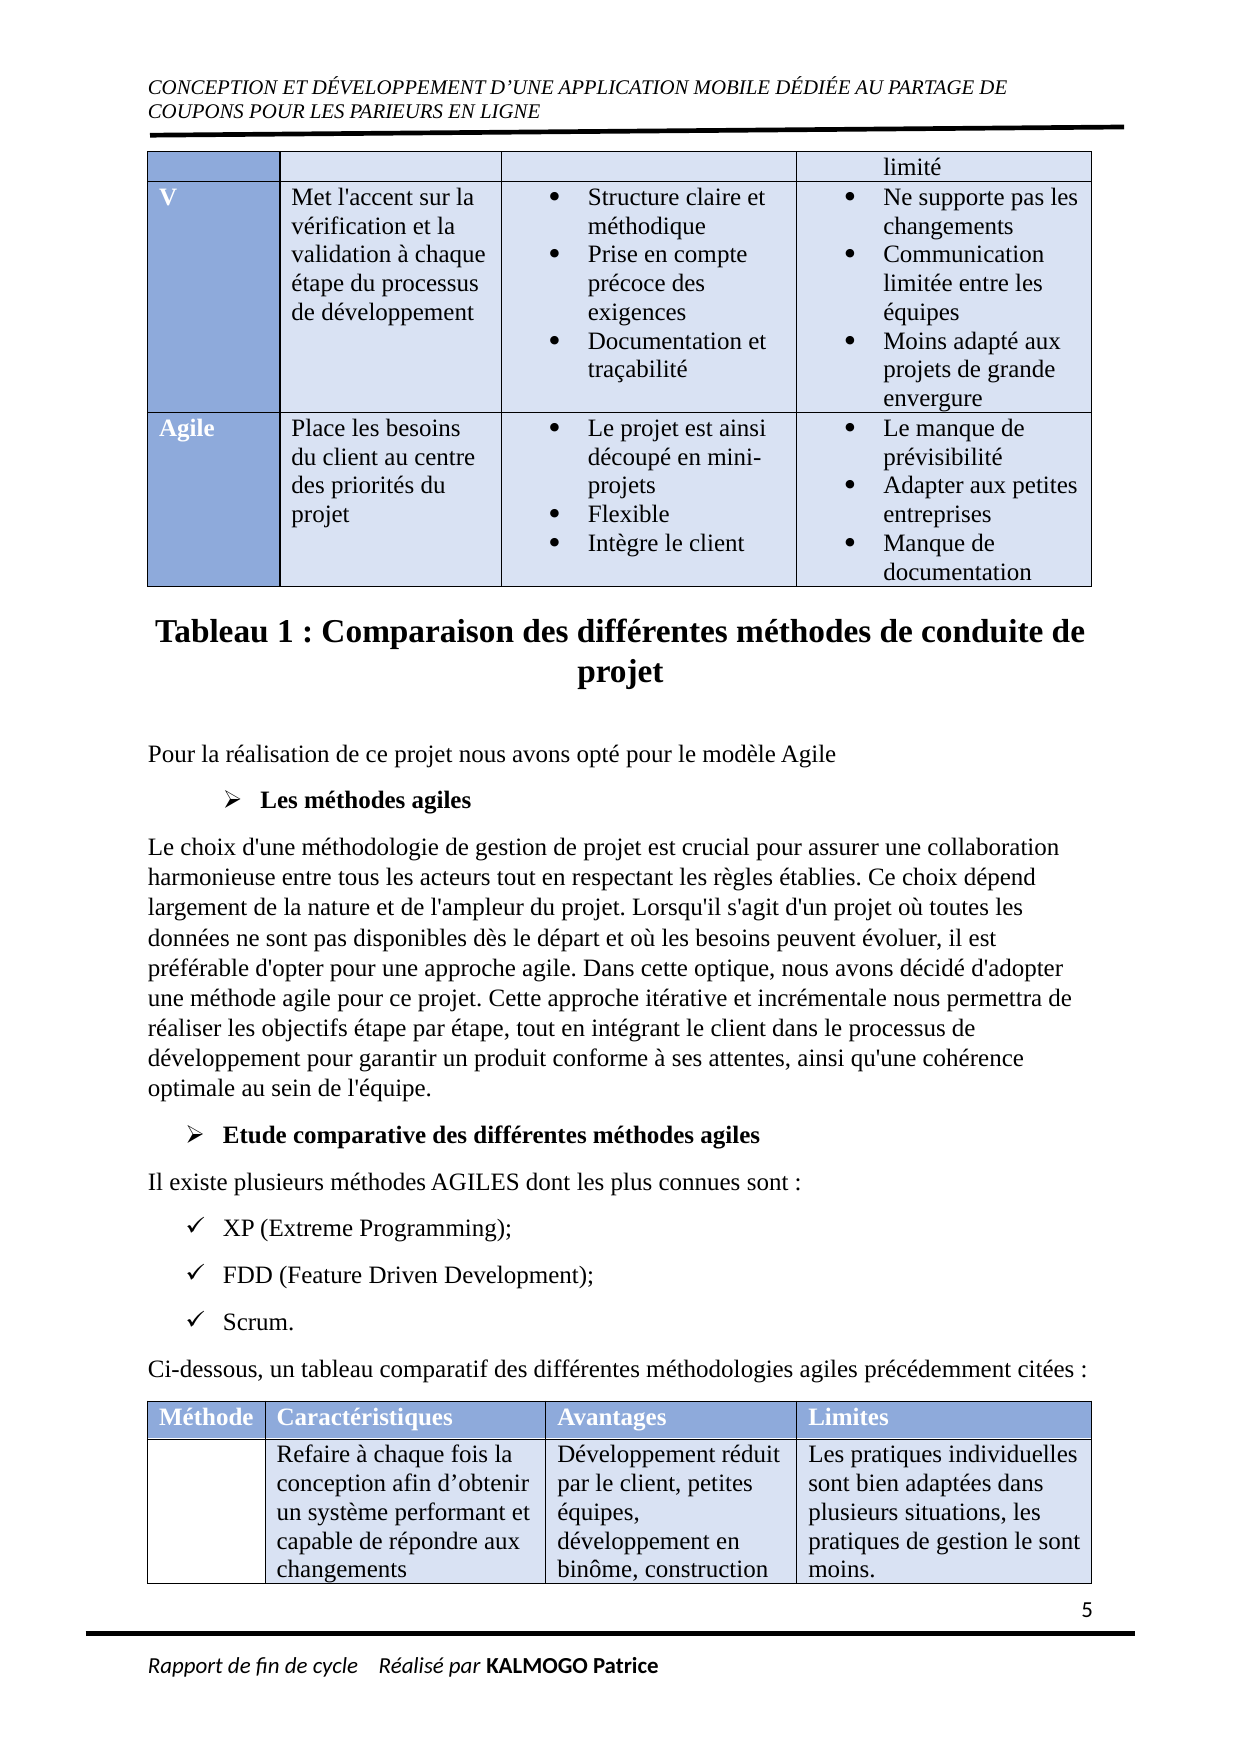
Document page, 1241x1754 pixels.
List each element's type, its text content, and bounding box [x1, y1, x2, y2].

table_cell Les pratiques individuelles sont bien adaptées dans plusieurs situations, les pratiques de gestion le sont moins. [797, 1440, 1091, 1583]
table_cell Refaire à chaque fois la conception afin d’obtenir un système performant et capable de répondre aux changements [266, 1440, 545, 1583]
table_header Avantages [546, 1402, 796, 1438]
list Etude comparative des différentes méthodes agiles [185, 1120, 1093, 1149]
table_cell [502, 152, 796, 181]
text Pour la réalisation de ce projet nous avons opté pour le modèle Agile [148, 739, 1093, 767]
list XP (Extreme Programming); [185, 1213, 1093, 1242]
list Les méthodes agiles [223, 786, 1093, 814]
table_cell Met l'accent sur la vérification et la validation à chaque étape du processus de développement [281, 182, 501, 412]
table_cell Place les besoins du client au centre des priorités du projet [281, 413, 501, 586]
text Il existe plusieurs méthodes AGILES dont les plus connues sont : [148, 1167, 1093, 1195]
list Scrum. [185, 1307, 1093, 1336]
table_header Limites [797, 1402, 1091, 1438]
table_header Caractéristiques [266, 1402, 545, 1438]
table_cell Agile [148, 413, 279, 586]
table_cell V [148, 182, 279, 412]
list FDD (Feature Driven Development); [185, 1260, 1093, 1289]
table_cell [148, 152, 279, 181]
text Ci-dessous, un tableau comparatif des différentes méthodologies agiles précédemment citées : [148, 1354, 1093, 1382]
text Le choix d'une méthodologie de gestion de projet est crucial pour assurer une collaboration harmonieuse entre tous les acteurs tout en respectant les règles établies. Ce choix dépend largement de la nature et de l'ampleur du projet. Lorsqu'il s'agit d'un projet où toutes les données ne sont pas disponibles dès le départ et où les besoins peuvent évoluer, il est préférable d'opter pour une approche agile. Dans cette optique, nous avons décidé d'adopter une méthode agile pour ce projet. Cette approche itérative et incrémentale nous permettra de réaliser les objectifs étape par étape, tout en intégrant le client dans le processus de développement pour garantir un produit conforme à ses attentes, ainsi qu'une cohérence optimale au sein de l'équipe. [148, 832, 1093, 1102]
table_cell Structure claire et méthodique Prise en compte précoce des exigences Documentation et traçabilité [502, 182, 796, 412]
table_cell limité [797, 152, 1091, 181]
subtitle Tableau 1 : Comparaison des différentes méthodes de conduite de projet [148, 612, 1093, 690]
table_cell XP [148, 1440, 265, 1583]
table_cell Le manque de prévisibilité Adapter aux petites entreprises Manque de documentation [797, 413, 1091, 586]
table_cell Développement réduit par le client, petites équipes, développement en binôme, construction [546, 1440, 796, 1583]
table_cell Ne supporte pas les changements Communication limitée entre les équipes Moins adapté aux projets de grande envergure [797, 182, 1091, 412]
table_cell [281, 152, 501, 181]
table_header Méthode [148, 1402, 265, 1438]
table_cell Le projet est ainsi découpé en mini-projets Flexible Intègre le client [502, 413, 796, 586]
